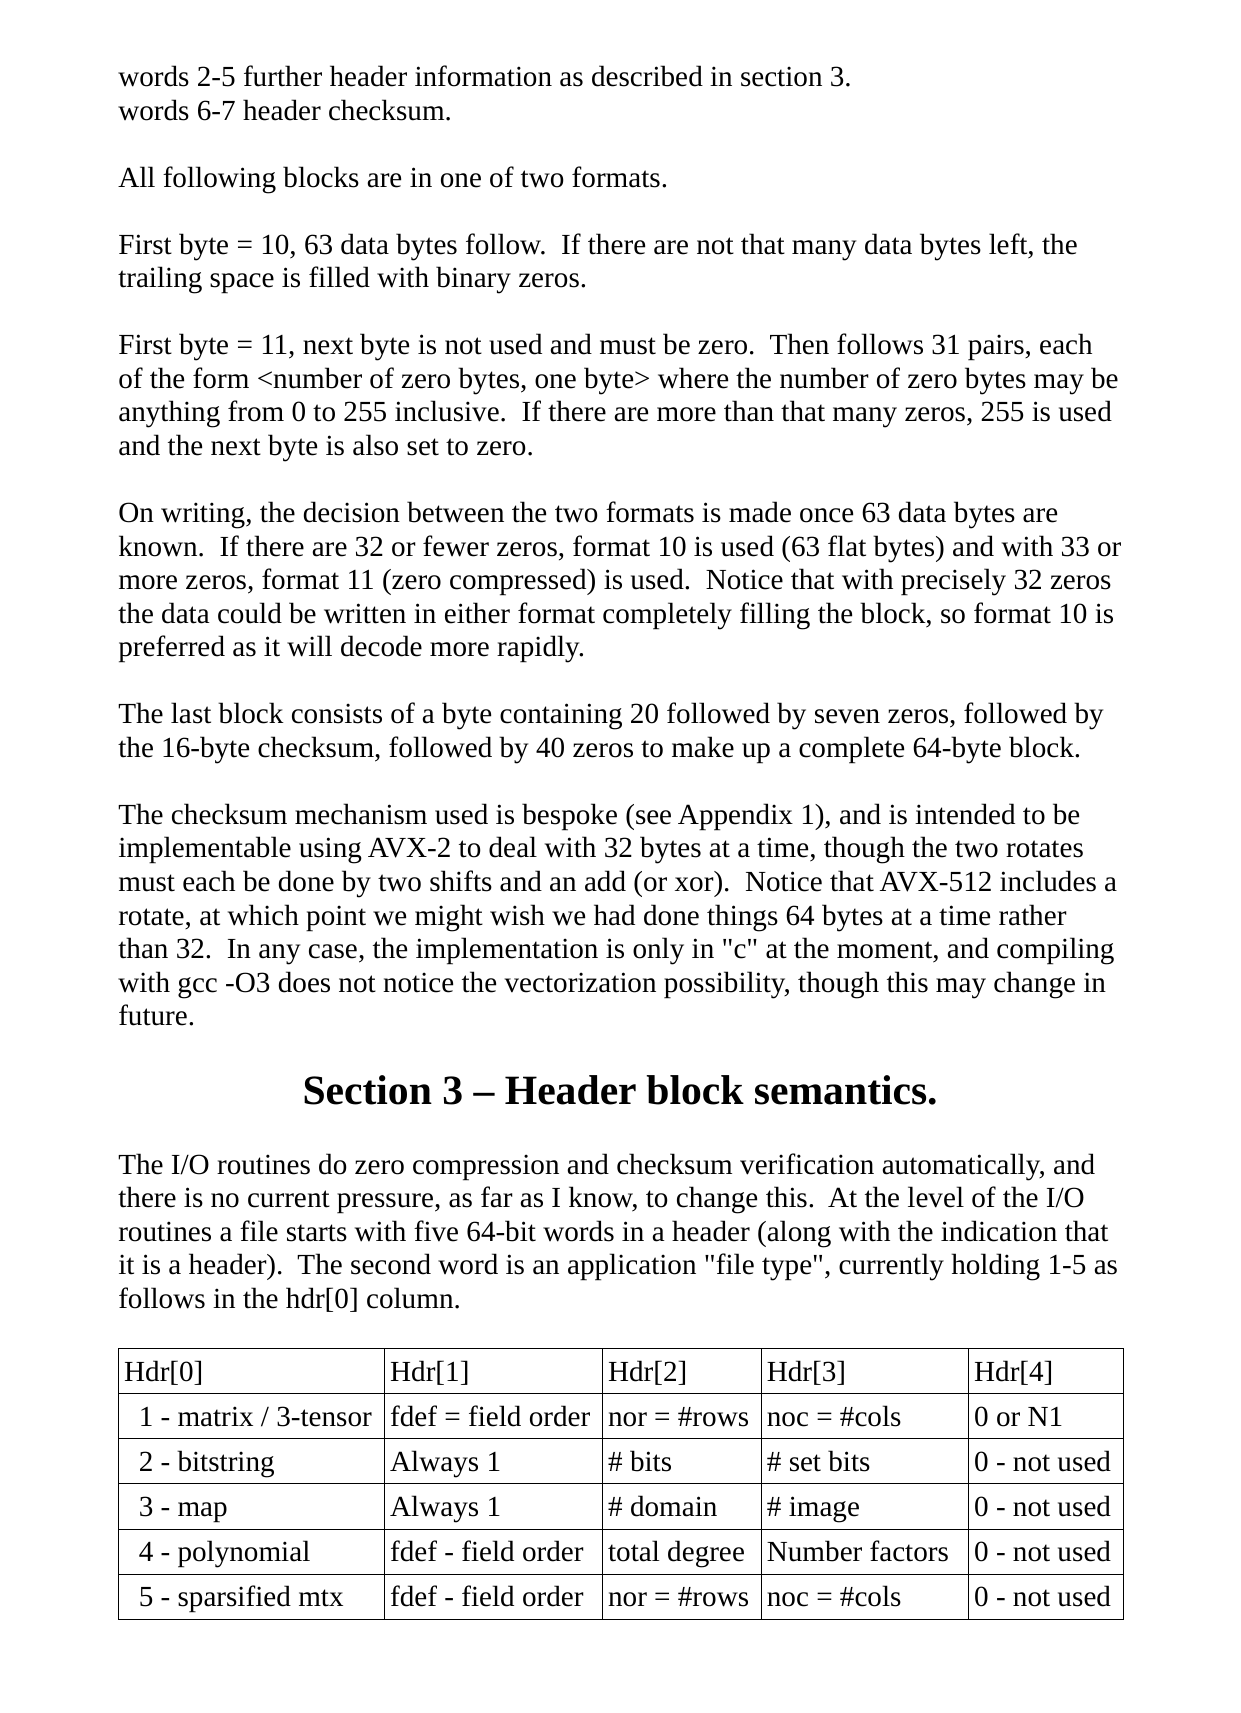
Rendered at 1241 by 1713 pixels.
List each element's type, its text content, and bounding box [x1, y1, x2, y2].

table_cell # bits [603, 1439, 761, 1483]
text words 6-7 header checksum. [118, 93, 1122, 126]
text First byte = 10, 63 data bytes follow. If there are not that many data bytes left, the trailing space is filled with binary zeros. [118, 227, 1122, 294]
table_cell 4 - polynomial [119, 1530, 384, 1573]
table_header Hdr[1] [385, 1349, 602, 1393]
table_header Hdr[2] [603, 1349, 761, 1393]
text The I/O routines do zero compression and checksum verification automatically, and there is no current pressure, as far as I know, to change this. At the level of the I/O routines a file starts with five 64-bit words in a header (along with the indication that it is a header). The second word is an application "file type", currently holding 1-5 as follows in the hdr[0] column. [118, 1147, 1122, 1314]
table_cell fdef - field order [385, 1575, 602, 1619]
table_cell 2 - bitstring [119, 1439, 384, 1483]
table_cell fdef = field order [385, 1394, 602, 1438]
table_cell # domain [603, 1484, 761, 1528]
table_cell 0 - not used [969, 1484, 1123, 1528]
table_cell noc = #cols [762, 1394, 968, 1438]
table_cell noc = #cols [762, 1575, 968, 1619]
table_cell 0 - not used [969, 1530, 1123, 1573]
table_header Hdr[4] [969, 1349, 1123, 1393]
table_cell 0 - not used [969, 1575, 1123, 1619]
text All following blocks are in one of two formats. [118, 160, 1122, 193]
text Section 3 – Header block semantics. [118, 1065, 1122, 1113]
text The checksum mechanism used is bespoke (see Appendix 1), and is intended to be implementable using AVX-2 to deal with 32 bytes at a time, though the two rotates must each be done by two shifts and an add (or xor). Notice that AVX-512 includes a rotate, at which point we might wish we had done things 64 bytes at a time rather than 32. In any case, the implementation is only in "c" at the moment, and compiling with gcc -O3 does not notice the vectorization possibility, though this may change in future. [118, 797, 1122, 1032]
table_cell 1 - matrix / 3-tensor [119, 1394, 384, 1438]
text The last block consists of a byte containing 20 followed by seven zeros, followed by the 16-byte checksum, followed by 40 zeros to make up a complete 64-byte block. [118, 696, 1122, 763]
table_cell 5 - sparsified mtx [119, 1575, 384, 1619]
table_header Hdr[0] [119, 1349, 384, 1393]
text words 2-5 further header information as described in section 3. [118, 59, 1122, 93]
table_cell nor = #rows [603, 1394, 761, 1438]
table_cell fdef - field order [385, 1530, 602, 1573]
table_cell 0 - not used [969, 1439, 1123, 1483]
table_cell Number factors [762, 1530, 968, 1573]
text First byte = 11, next byte is not used and must be zero. Then follows 31 pairs, each of the form <number of zero bytes, one byte> where the number of zero bytes may be anything from 0 to 255 inclusive. If there are more than that many zeros, 255 is used and the next byte is also set to zero. [118, 327, 1122, 462]
table_cell nor = #rows [603, 1575, 761, 1619]
table_cell # image [762, 1484, 968, 1528]
text On writing, the decision between the two formats is made once 63 data bytes are known. If there are 32 or fewer zeros, format 10 is used (63 flat bytes) and with 33 or more zeros, format 11 (zero compressed) is used. Notice that with precisely 32 zeros the data could be written in either format completely filling the block, so format 10 is preferred as it will decode more rapidly. [118, 495, 1122, 663]
table_cell 3 - map [119, 1484, 384, 1528]
table_cell Always 1 [385, 1484, 602, 1528]
table_cell Always 1 [385, 1439, 602, 1483]
table_cell 0 or N1 [969, 1394, 1123, 1438]
table_cell total degree [603, 1530, 761, 1573]
table_cell # set bits [762, 1439, 968, 1483]
table_header Hdr[3] [762, 1349, 968, 1393]
